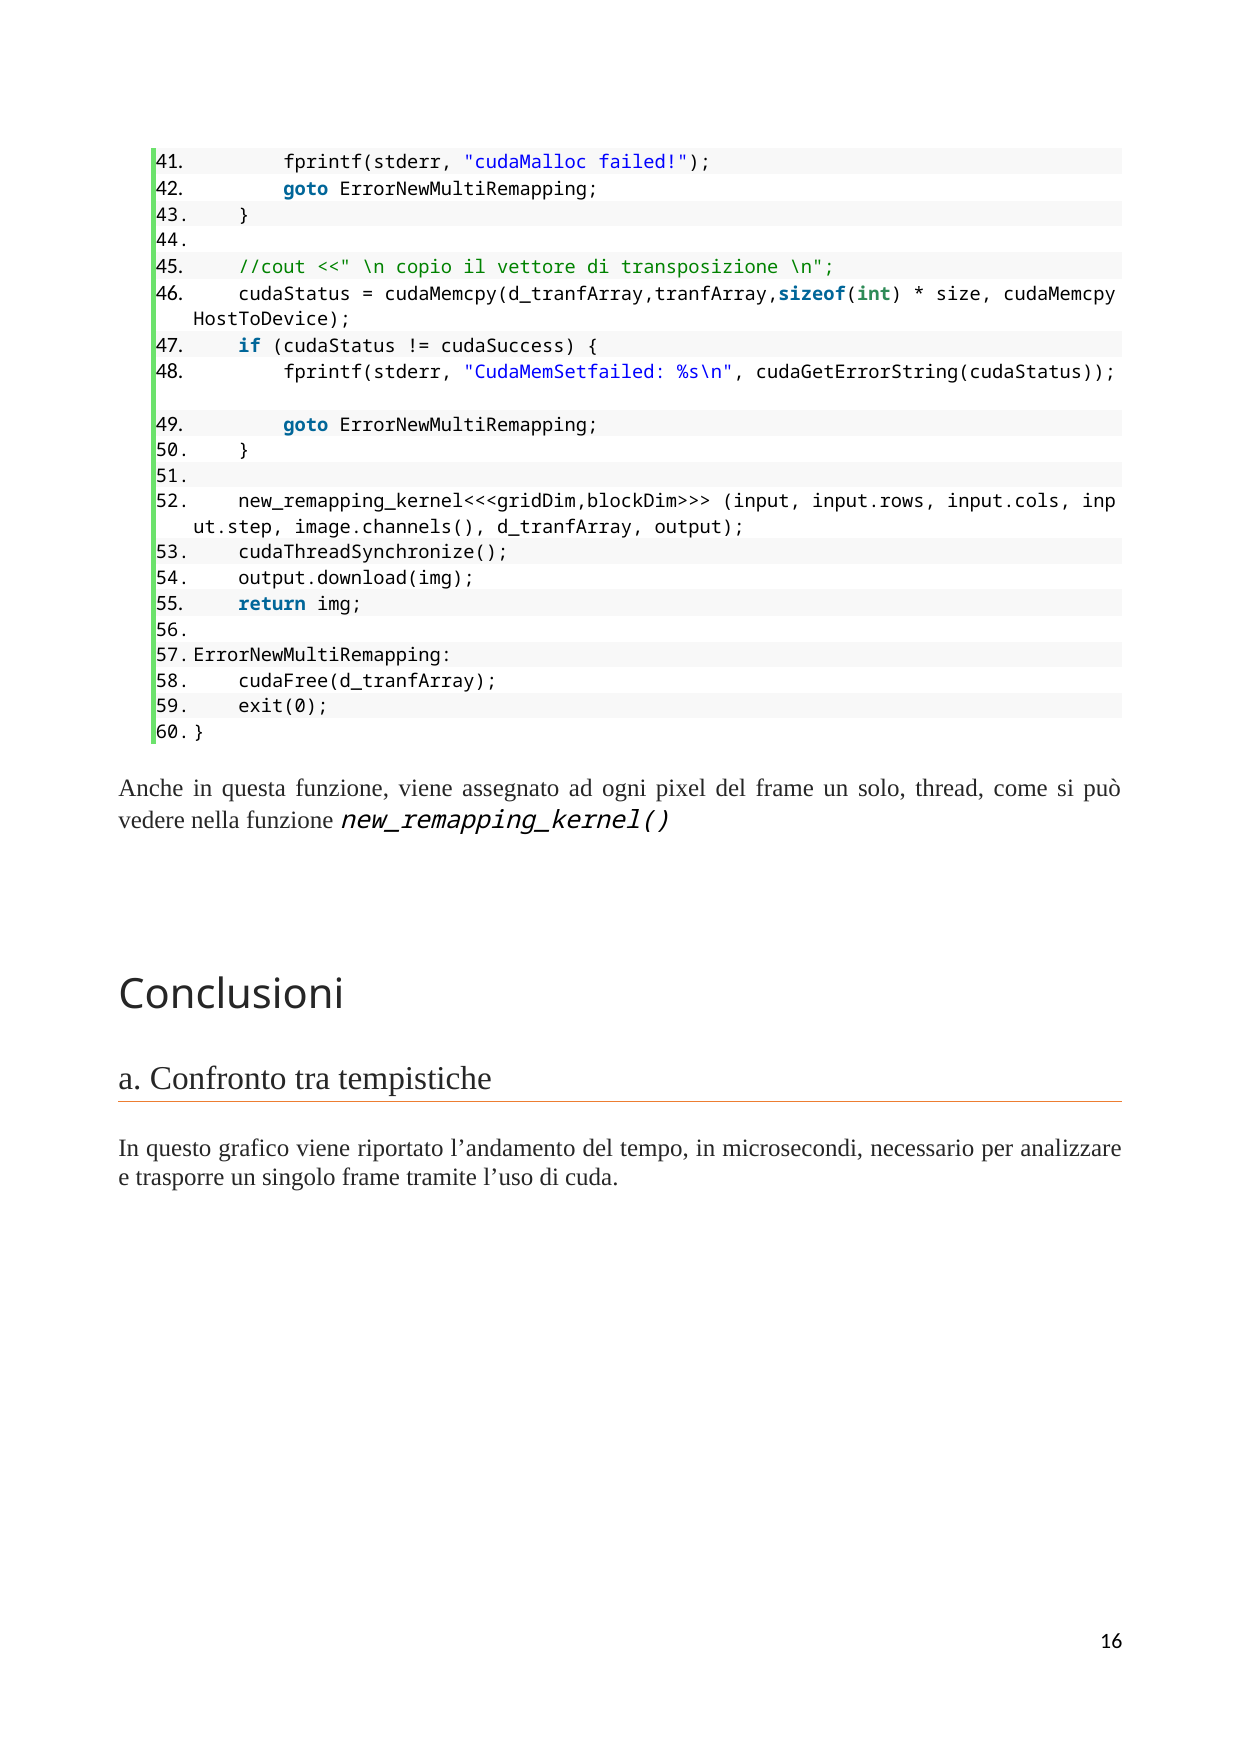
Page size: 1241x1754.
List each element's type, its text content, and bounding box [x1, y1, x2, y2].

list ErrorNewMultiRemapping: [156, 642, 1122, 667]
list cudaFree(d_tranfArray); [156, 667, 1122, 693]
text In questo grafico viene riportato l’andamento del tempo, in microsecondi, necessario per analizzare e trasporre un singolo frame tramite l’uso di cuda. [118, 1133, 1122, 1191]
list fprintf(stderr, "cudaMalloc failed!"); [156, 148, 1122, 174]
list goto ErrorNewMultiRemapping; [156, 174, 1122, 201]
list exit(0); [156, 693, 1122, 718]
list fprintf(stderr, "CudaMemSetfailed: %s\n", cudaGetErrorString(cudaStatus)); [156, 357, 1122, 410]
subtitle Conclusioni [118, 964, 1122, 1021]
list output.download(img); [156, 564, 1122, 589]
list new_remapping_kernel<<<gridDim,blockDim>>> (input, input.rows, input.cols, input.step, image.channels(), d_tranfArray, output); [156, 487, 1122, 538]
list goto ErrorNewMultiRemapping; [156, 410, 1122, 436]
list } [156, 718, 1122, 744]
list //cout <<" \n copio il vettore di transposizione \n"; [156, 252, 1122, 279]
text Anche in questa funzione, viene assegnato ad ogni pixel del frame un solo, thread, come si può vedere nella funzione new_remapping_kernel() [118, 773, 1122, 836]
list } [156, 436, 1122, 462]
subtitle a. Confronto tra tempistiche [118, 1058, 1122, 1101]
list cudaStatus = cudaMemcpy(d_tranfArray,tranfArray,sizeof(int) * size, cudaMemcpyHostToDevice); [156, 279, 1122, 331]
list return img; [156, 589, 1122, 616]
list if (cudaStatus != cudaSuccess) { [156, 331, 1122, 357]
list cudaThreadSynchronize(); [156, 538, 1122, 564]
list } [156, 201, 1122, 226]
